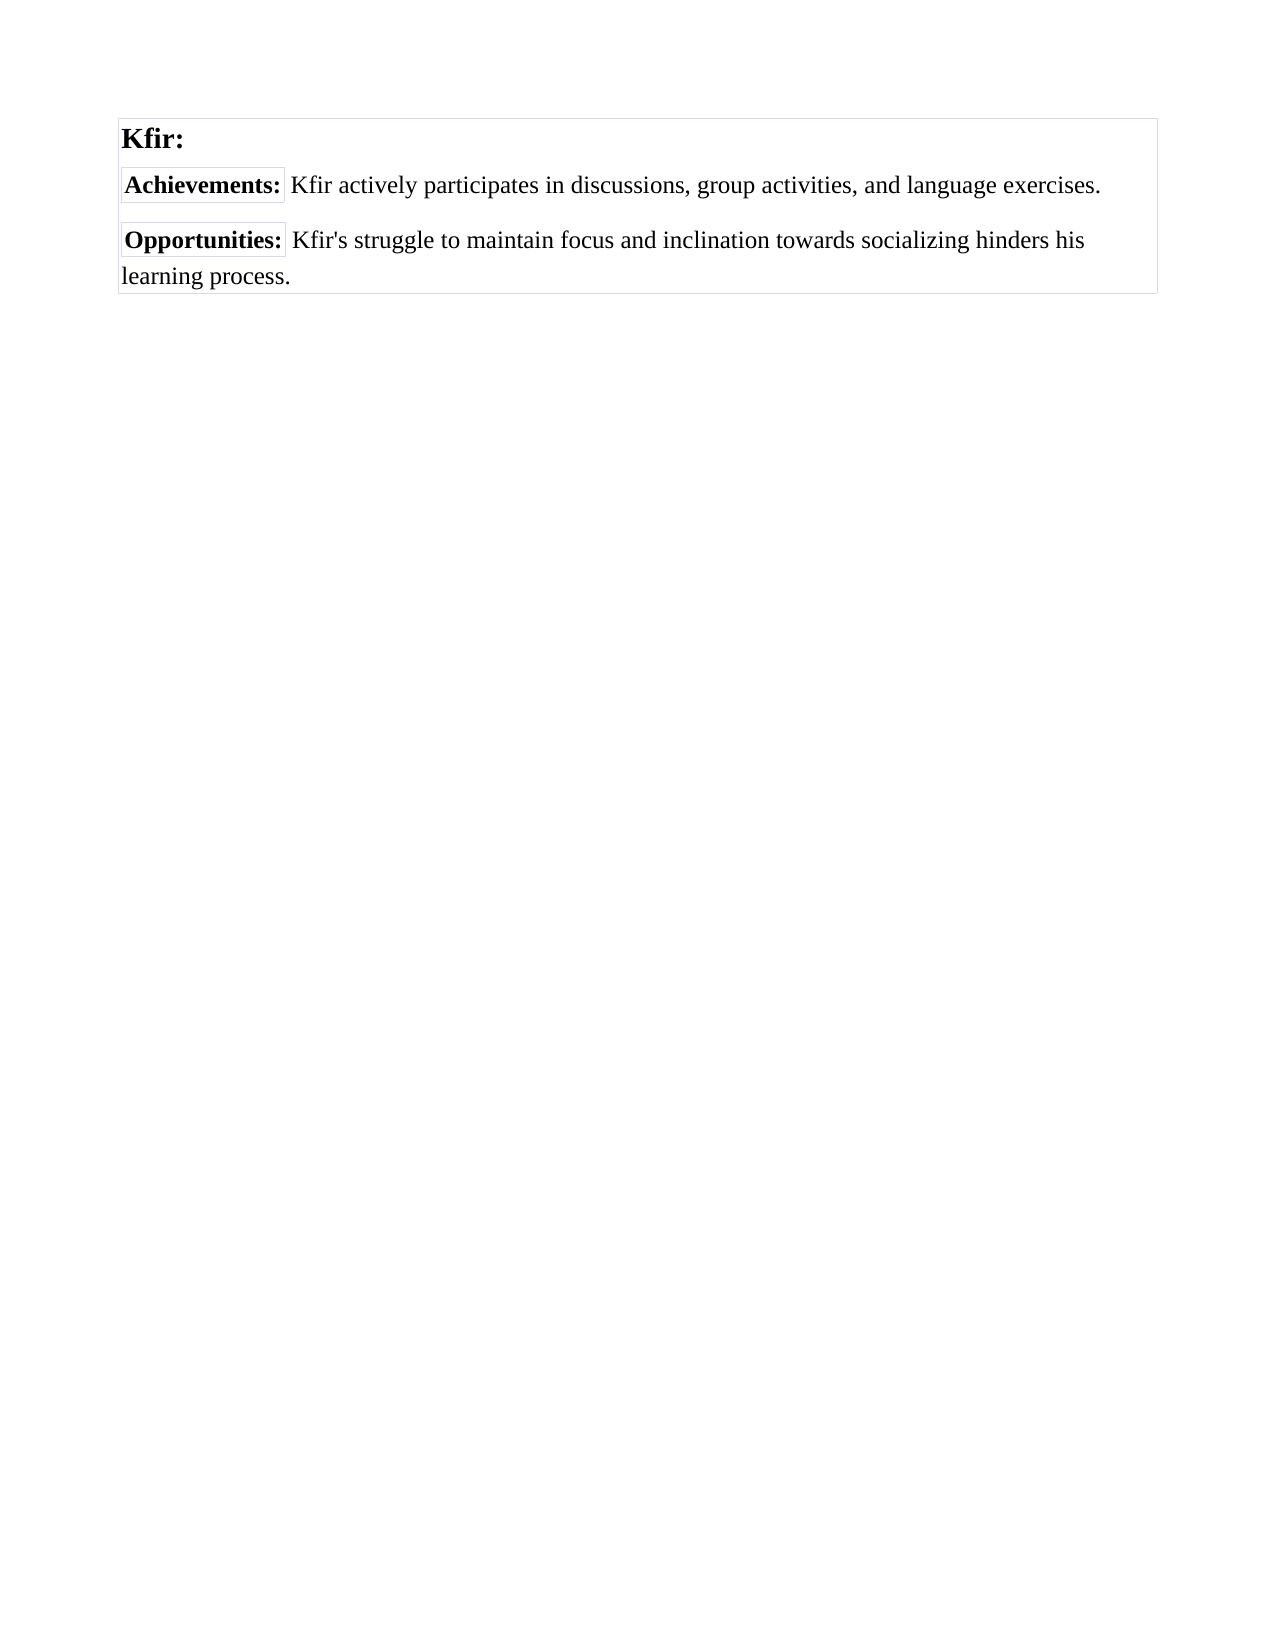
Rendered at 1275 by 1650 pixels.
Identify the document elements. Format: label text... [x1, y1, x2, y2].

subtitle Kfir: [119, 119, 1157, 155]
text Opportunities: Kfir's struggle to maintain focus and inclination towards socializing hinders his learning process. [119, 219, 1157, 293]
text Achievements: Kfir actively participates in discussions, group activities, and language exercises. [119, 164, 1157, 202]
